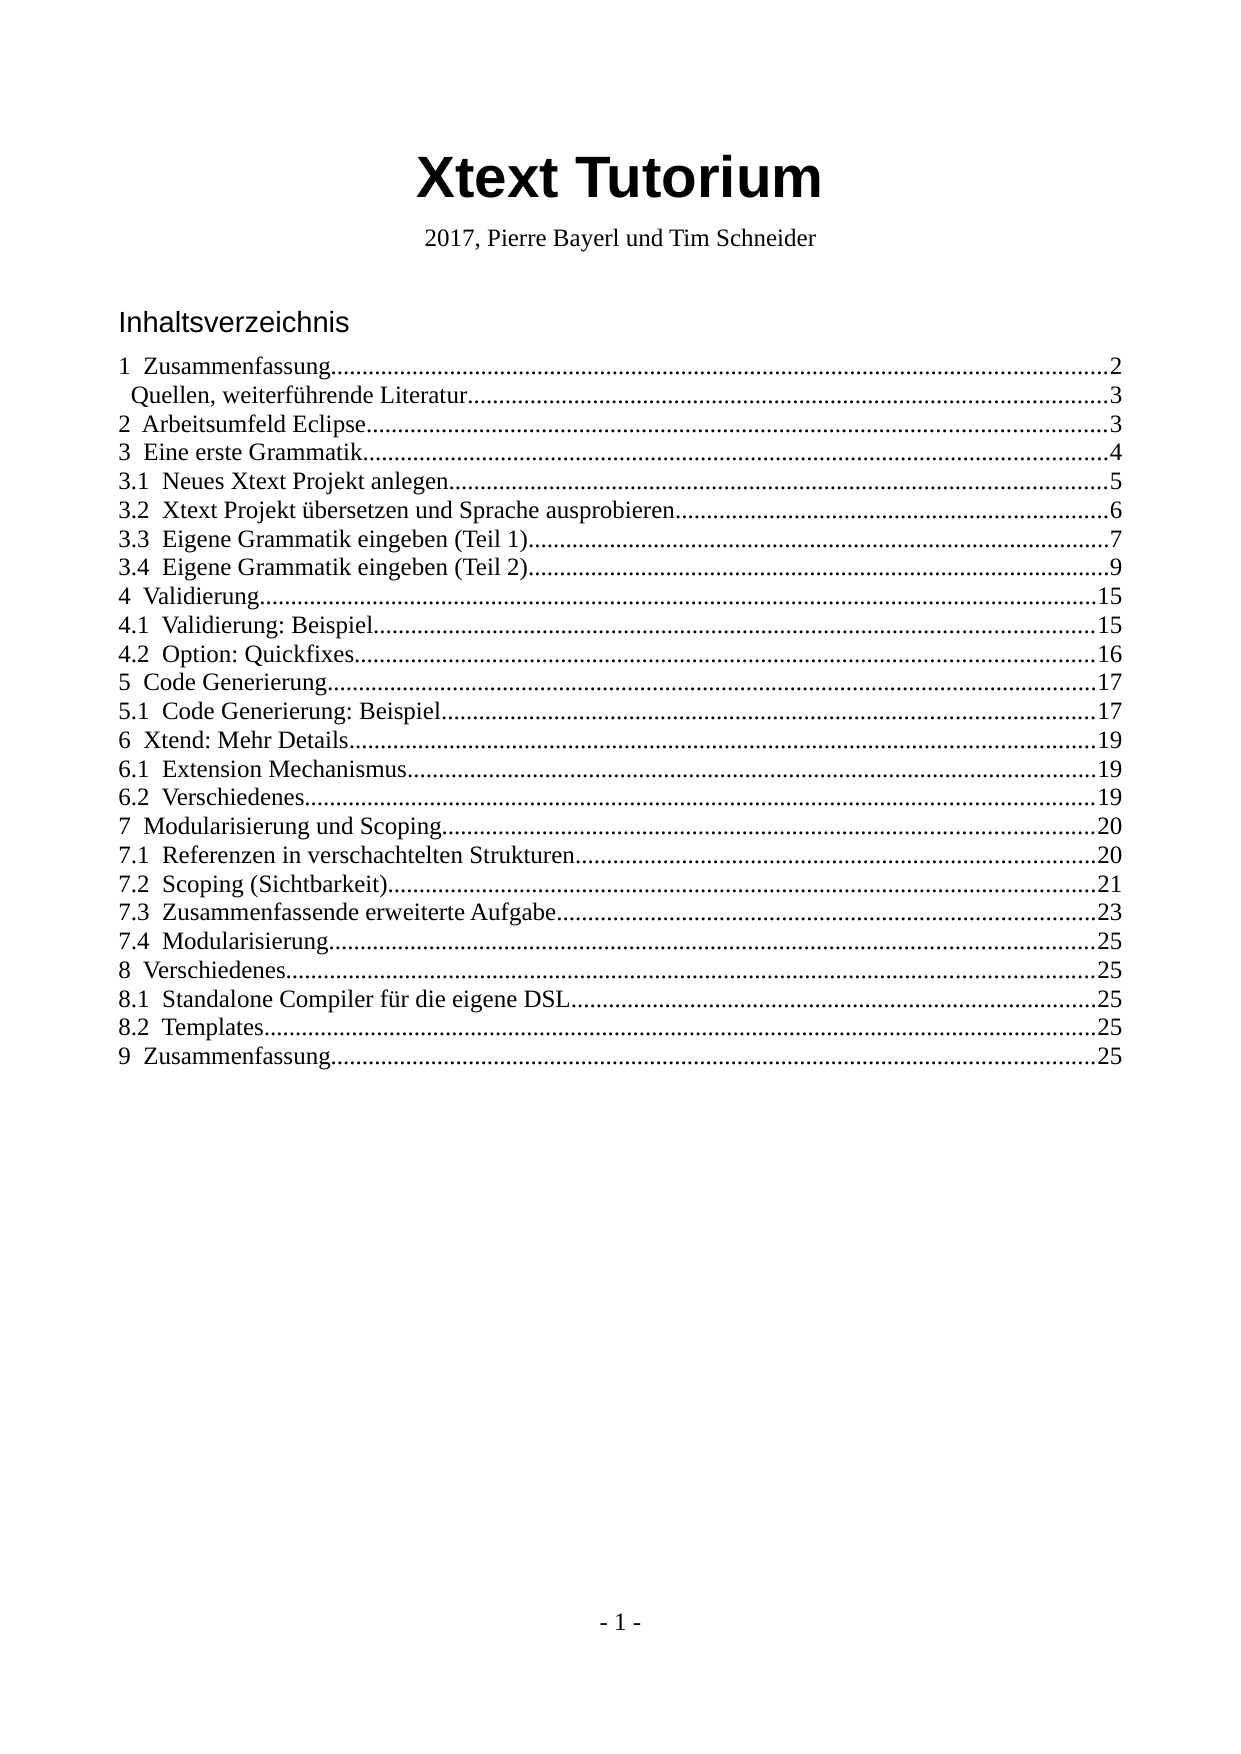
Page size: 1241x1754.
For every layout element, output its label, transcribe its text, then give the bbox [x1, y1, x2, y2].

text 9 Zusammenfassung 25 [118, 1041, 1122, 1070]
text 7.3 Zusammenfassende erweiterte Aufgabe 23 [118, 897, 1122, 926]
text 4 Validierung 15 [118, 581, 1122, 610]
text 4.2 Option: Quickfixes 16 [118, 639, 1122, 667]
text 3.2 Xtext Projekt übersetzen und Sprache ausprobieren 6 [118, 495, 1122, 524]
text 3.1 Neues Xtext Projekt anlegen 5 [118, 466, 1122, 495]
text 7.1 Referenzen in verschachtelten Strukturen 20 [118, 840, 1122, 869]
text 5.1 Code Generierung: Beispiel 17 [118, 696, 1122, 725]
text 1 Zusammenfassung 2 [118, 351, 1122, 380]
text Quellen, weiterführende Literatur 3 [118, 380, 1122, 409]
text 8 Verschiedenes 25 [118, 955, 1122, 984]
text 3.3 Eigene Grammatik eingeben (Teil 1) 7 [118, 524, 1122, 552]
text 5 Code Generierung 17 [118, 667, 1122, 696]
text 6.2 Verschiedenes 19 [118, 782, 1122, 811]
text 7.4 Modularisierung 25 [118, 926, 1122, 955]
title Xtext Tutorium [118, 143, 1122, 210]
subtitle Inhaltsverzeichnis [118, 305, 1122, 339]
text 7 Modularisierung und Scoping 20 [118, 811, 1122, 840]
text 8.2 Templates 25 [118, 1012, 1122, 1041]
text 2 Arbeitsumfeld Eclipse 3 [118, 409, 1122, 437]
text 2017, Pierre Bayerl und Tim Schneider [118, 223, 1122, 251]
text 6 Xtend: Mehr Details 19 [118, 725, 1122, 754]
text 3 Eine erste Grammatik 4 [118, 437, 1122, 466]
text 6.1 Extension Mechanismus 19 [118, 754, 1122, 782]
text 8.1 Standalone Compiler für die eigene DSL 25 [118, 984, 1122, 1012]
text 4.1 Validierung: Beispiel 15 [118, 610, 1122, 639]
text 7.2 Scoping (Sichtbarkeit) 21 [118, 869, 1122, 897]
text 3.4 Eigene Grammatik eingeben (Teil 2) 9 [118, 552, 1122, 581]
